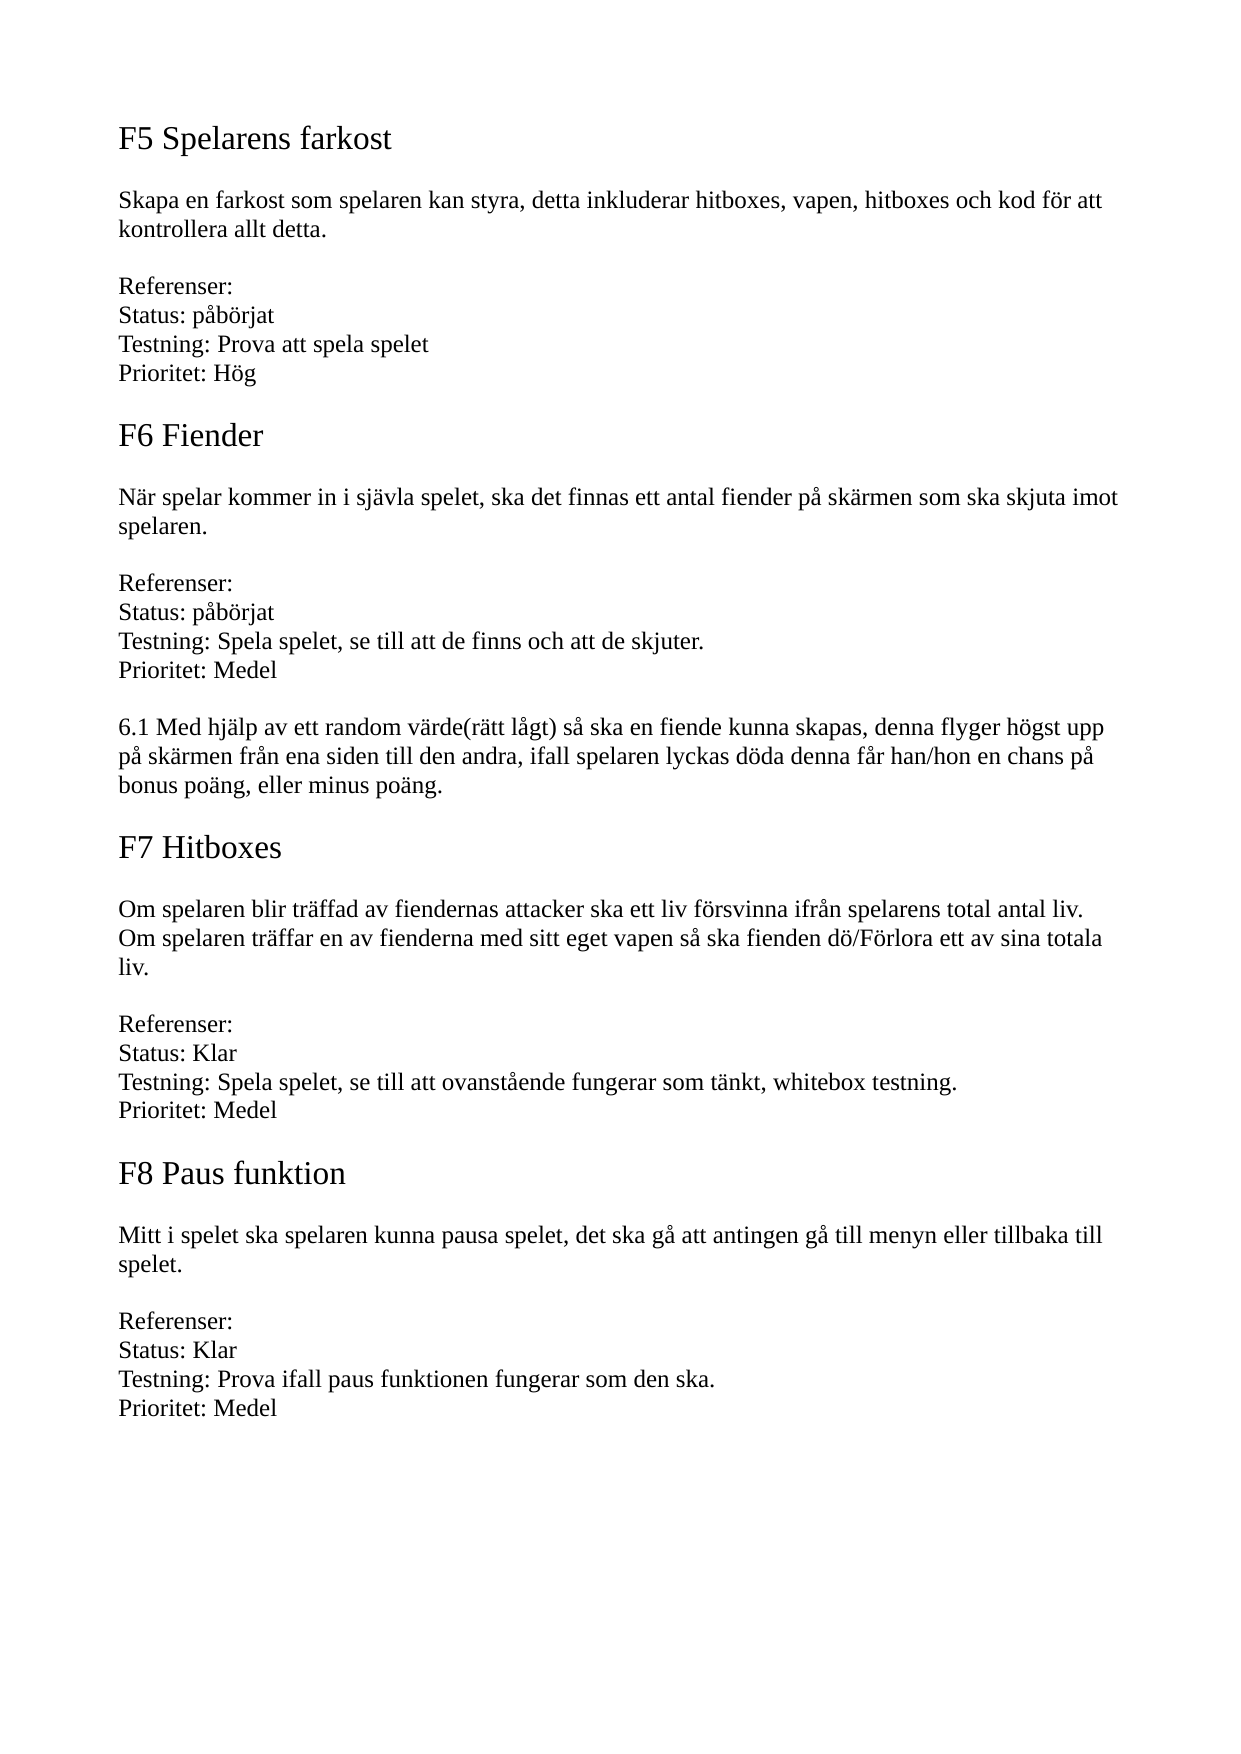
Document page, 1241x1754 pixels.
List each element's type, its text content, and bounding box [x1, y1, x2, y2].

text Prioritet: Medel [118, 655, 1122, 683]
text Referenser: [118, 1009, 1122, 1038]
text Status: påbörjat [118, 597, 1122, 626]
text När spelar kommer in i sjävla spelet, ska det finnas ett antal fiender på skärmen som ska skjuta imot spelaren. [118, 482, 1122, 540]
text 6.1 Med hjälp av ett random värde(rätt lågt) så ska en fiende kunna skapas, denna flyger högst upp på skärmen från ena siden till den andra, ifall spelaren lyckas döda denna får han/hon en chans på bonus poäng, eller minus poäng. [118, 712, 1122, 798]
text F8 Paus funktion [118, 1153, 1122, 1191]
text Testning: Prova att spela spelet [118, 329, 1122, 358]
text Referenser: [118, 271, 1122, 300]
text Prioritet: Medel [118, 1393, 1122, 1421]
text Status: Klar [118, 1038, 1122, 1067]
text F7 Hitboxes [118, 827, 1122, 866]
text F6 Fiender [118, 415, 1122, 453]
text Status: Klar [118, 1335, 1122, 1364]
text Referenser: [118, 1306, 1122, 1335]
text Mitt i spelet ska spelaren kunna pausa spelet, det ska gå att antingen gå till menyn eller tillbaka till spelet. [118, 1220, 1122, 1278]
text Skapa en farkost som spelaren kan styra, detta inkluderar hitboxes, vapen, hitboxes och kod för att kontrollera allt detta. [118, 185, 1122, 243]
text Referenser: [118, 568, 1122, 597]
text Prioritet: Hög [118, 358, 1122, 386]
text Status: påbörjat [118, 300, 1122, 329]
text Testning: Spela spelet, se till att ovanstående fungerar som tänkt, whitebox testning. [118, 1067, 1122, 1096]
text Prioritet: Medel [118, 1096, 1122, 1124]
text Testning: Prova ifall paus funktionen fungerar som den ska. [118, 1364, 1122, 1393]
text Om spelaren blir träffad av fiendernas attacker ska ett liv försvinna ifrån spelarens total antal liv. Om spelaren träffar en av fienderna med sitt eget vapen så ska fienden dö/Förlora ett av sina totala liv. [118, 894, 1122, 981]
text Testning: Spela spelet, se till att de finns och att de skjuter. [118, 626, 1122, 655]
text F5 Spelarens farkost [118, 118, 1122, 156]
